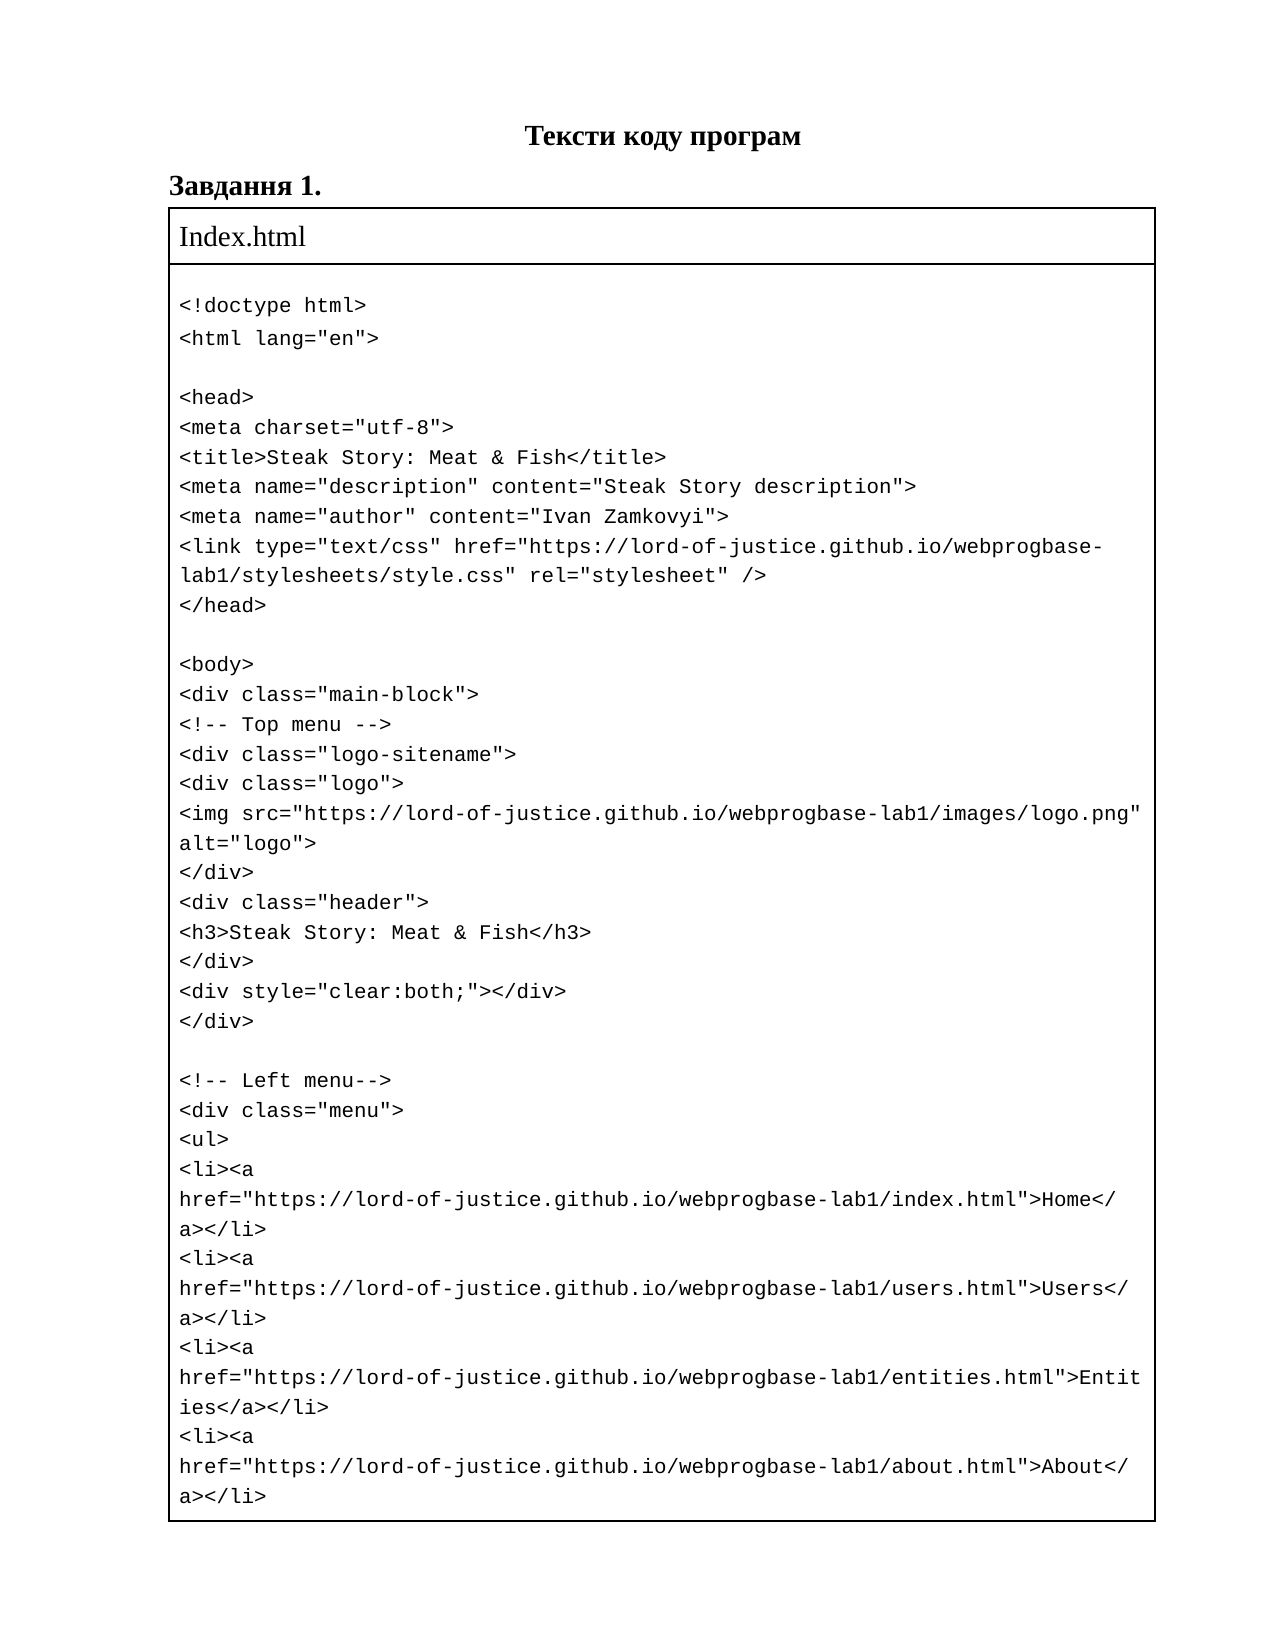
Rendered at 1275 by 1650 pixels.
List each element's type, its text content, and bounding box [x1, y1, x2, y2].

table_header Index.html [170, 209, 1154, 263]
text Тексти коду програм [169, 118, 1157, 152]
text Завдання 1. [169, 168, 1157, 202]
table_cell <!doctype html> <html lang="en"> <head> <meta charset="utf-8"> <title>Steak Story: Meat & Fish</title> <meta name="description" content="Steak Story description"> <meta name="author" content="Ivan Zamkovyi"> <link type="text/css" href="https://lord-of-justice.github.io/webprogbase-lab1/stylesheets/style.css" rel="stylesheet" /> </head> <body> <div class="main-block"> <!-- Top menu --> <div class="logo-sitename"> <div class="logo"> <img src="https://lord-of-justice.github.io/webprogbase-lab1/images/logo.png" alt="logo"> </div> <div class="header"> <h3>Steak Story: Meat & Fish</h3> </div> <div style="clear:both;"></div> </div> <!-- Left menu--> <div class="menu"> <ul> <li><a href="https://lord-of-justice.github.io/webprogbase-lab1/index.html">Home</a></li> <li><a href="https://lord-of-justice.github.io/webprogbase-lab1/users.html">Users</a></li> <li><a href="https://lord-of-justice.github.io/webprogbase-lab1/entities.html">Entities</a></li> <li><a href="https://lord-of-justice.github.io/webprogbase-lab1/about.html">About</a></li> [170, 265, 1154, 1520]
